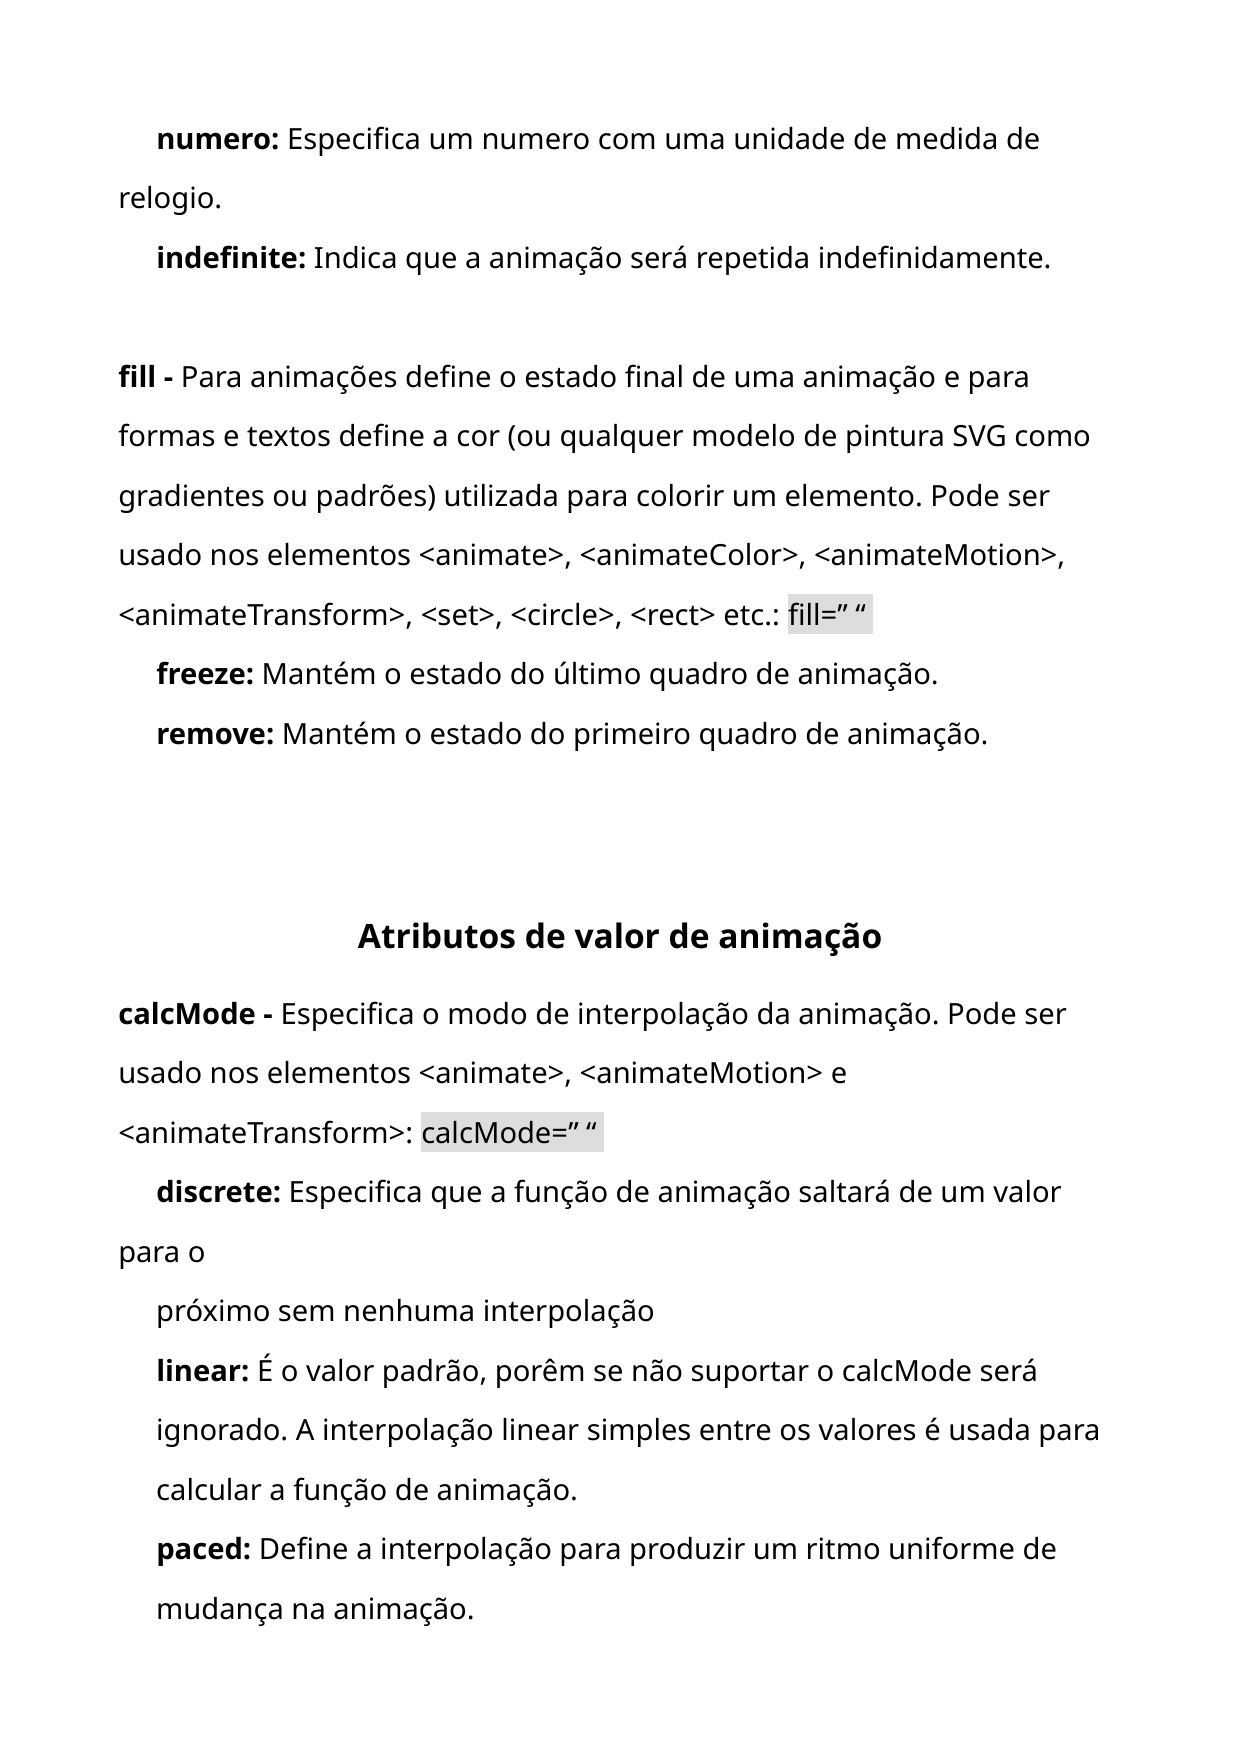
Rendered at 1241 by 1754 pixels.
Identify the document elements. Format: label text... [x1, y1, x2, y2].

text calcMode - Especifica o modo de interpolação da animação. Pode ser usado nos elementos <animate>, <animateMotion> e <animateTransform>: calcMode=” “ [118, 993, 1122, 1152]
text ignorado. A interpolação linear simples entre os valores é usada para [118, 1409, 1122, 1449]
text próximo sem nenhuma interpolação [118, 1291, 1122, 1330]
text linear: É o valor padrão, porêm se não suportar o calcMode será [118, 1350, 1122, 1390]
text mudança na animação. [118, 1588, 1122, 1628]
text paced: Define a interpolação para produzir um ritmo uniforme de [118, 1528, 1122, 1568]
text fill - Para animações define o estado final de uma animação e para formas e textos define a cor (ou qualquer modelo de pintura SVG como gradientes ou padrões) utilizada para colorir um elemento. Pode ser usado nos elementos <animate>, <animateColor>, <animateMotion>, <animateTransform>, <set>, <circle>, <rect> etc.: fill=” “ [118, 356, 1122, 634]
text calcular a função de animação. [118, 1469, 1122, 1509]
text indefinite: Indica que a animação será repetida indefinidamente. [118, 237, 1122, 277]
subtitle Atributos de valor de animação [118, 912, 1122, 958]
text freeze: Mantém o estado do último quadro de animação. [118, 653, 1122, 693]
text discrete: Especifica que a função de animação saltará de um valor para o [118, 1172, 1122, 1271]
text remove: Mantém o estado do primeiro quadro de animação. [118, 713, 1122, 753]
text numero: Especifica um numero com uma unidade de medida de relogio. [118, 118, 1122, 217]
